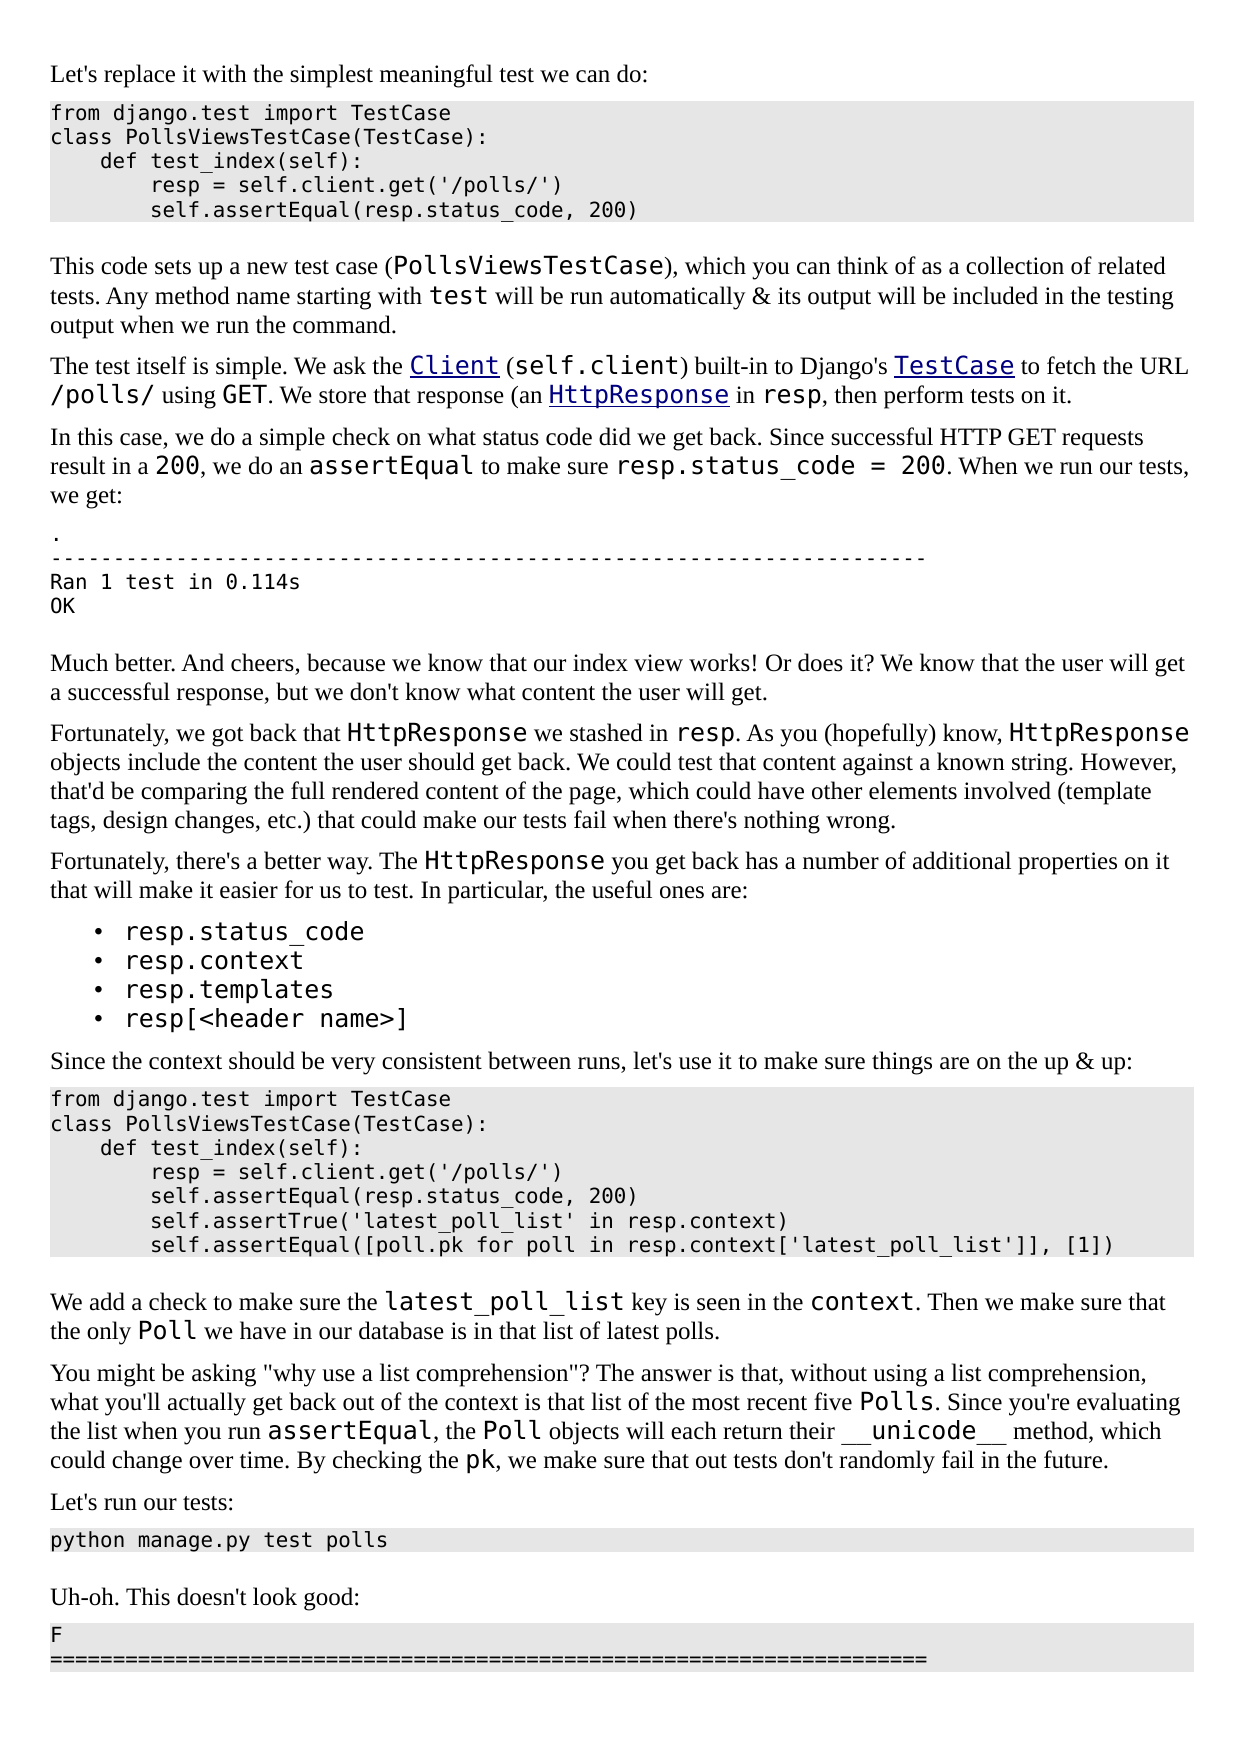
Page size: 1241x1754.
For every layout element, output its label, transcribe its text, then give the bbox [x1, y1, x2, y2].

text self.assertEqual([poll.pk for poll in resp.context['latest_poll_list']], [1]) [50, 1233, 1194, 1257]
text Much better. And cheers, because we know that our index view works! Or does it? We know that the user will get a successful response, but we don't know what content the user will get. [50, 648, 1194, 706]
text Ran 1 test in 0.114s [50, 570, 1194, 594]
text In this case, we do a simple check on what status code did we get back. Since successful HTTP GET requests result in a 200, we do an assertEqual to make sure resp.status_code = 200. When we run our tests, we get: [50, 422, 1194, 509]
text class PollsViewsTestCase(TestCase): [50, 1112, 1194, 1136]
text resp = self.client.get('/polls/') [50, 173, 1194, 198]
text self.assertEqual(resp.status_code, 200) [50, 198, 1194, 222]
text self.assertTrue('latest_poll_list' in resp.context) [50, 1209, 1194, 1233]
text ====================================================================== [50, 1647, 1194, 1672]
list resp.context [94, 946, 1194, 975]
text The test itself is simple. We ask the Client (self.client) built-in to Django's TestCase to fetch the URL /polls/ using GET. We store that response (an HttpResponse in resp, then perform tests on it. [50, 351, 1194, 410]
text Fortunately, there's a better way. The HttpResponse you get back has a number of additional properties on it that will make it easier for us to test. In particular, the useful ones are: [50, 846, 1194, 904]
text Since the context should be very consistent between runs, let's use it to make sure things are on the up & up: [50, 1046, 1194, 1075]
text . [50, 522, 1194, 546]
list resp.status_code [94, 917, 1194, 946]
text We add a check to make sure the latest_poll_list key is seen in the context. Then we make sure that the only Poll we have in our database is in that list of latest polls. [50, 1287, 1194, 1345]
text You might be asking "why use a list comprehension"? The answer is that, without using a list comprehension, what you'll actually get back out of the context is that list of the most recent five Polls. Since you're evaluating the list when you run assertEqual, the Poll objects will each return their __unicode__ method, which could change over time. By checking the pk, we make sure that out tests don't randomly fail in the future. [50, 1358, 1194, 1474]
text F [50, 1623, 1194, 1647]
text def test_index(self): [50, 149, 1194, 173]
text Uh-oh. This doesn't look good: [50, 1582, 1194, 1611]
text def test_index(self): [50, 1136, 1194, 1160]
text Let's replace it with the simplest meaningful test we can do: [50, 59, 1194, 88]
text python manage.py test polls [50, 1528, 1194, 1552]
text This code sets up a new test case (PollsViewsTestCase), which you can think of as a collection of related tests. Any method name starting with test will be run automatically & its output will be included in the testing output when we run the command. [50, 251, 1194, 339]
text from django.test import TestCase [50, 101, 1194, 125]
text Let's run our tests: [50, 1487, 1194, 1516]
text ---------------------------------------------------------------------- [50, 546, 1194, 570]
text from django.test import TestCase [50, 1087, 1194, 1112]
list resp[<header name>] [94, 1004, 1194, 1034]
list resp.templates [94, 975, 1194, 1004]
text resp = self.client.get('/polls/') [50, 1160, 1194, 1184]
text Fortunately, we got back that HttpResponse we stashed in resp. As you (hopefully) know, HttpResponse objects include the content the user should get back. We could test that content against a known string. However, that'd be comparing the full rendered content of the page, which could have other elements involved (template tags, design changes, etc.) that could make our tests fail when there's nothing wrong. [50, 718, 1194, 834]
text self.assertEqual(resp.status_code, 200) [50, 1184, 1194, 1209]
text OK [50, 594, 1194, 619]
text class PollsViewsTestCase(TestCase): [50, 125, 1194, 149]
